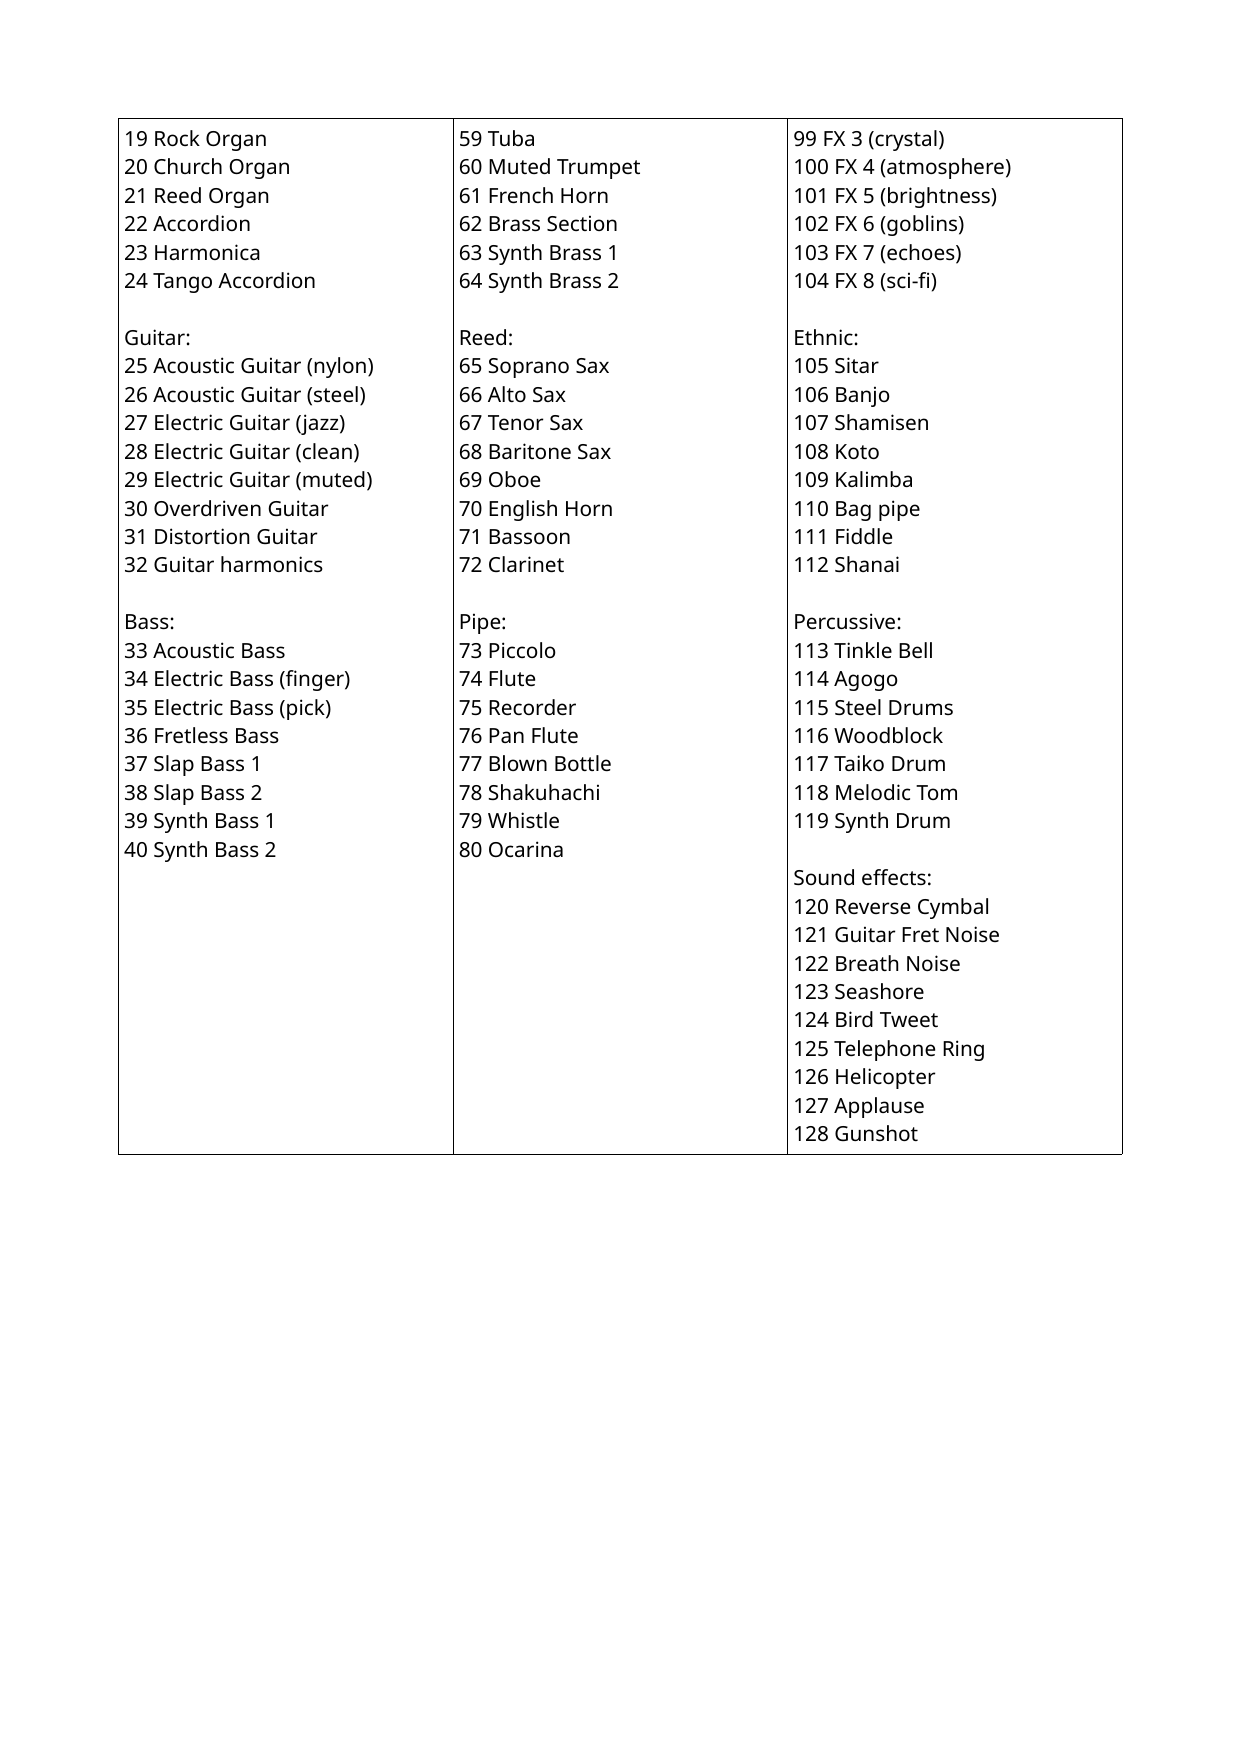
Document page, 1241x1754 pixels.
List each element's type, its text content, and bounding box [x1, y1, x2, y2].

table_header 99 FX 3 (crystal) 100 FX 4 (atmosphere) 101 FX 5 (brightness) 102 FX 6 (goblins) 103 FX 7 (echoes) 104 FX 8 (sci-fi) Ethnic: 105 Sitar 106 Banjo 107 Shamisen 108 Koto 109 Kalimba 110 Bag pipe 111 Fiddle 112 Shanai Percussive: 113 Tinkle Bell 114 Agogo 115 Steel Drums 116 Woodblock 117 Taiko Drum 118 Melodic Tom 119 Synth Drum Sound effects: 120 Reverse Cymbal 121 Guitar Fret Noise 122 Breath Noise 123 Seashore 124 Bird Tweet 125 Telephone Ring 126 Helicopter 127 Applause 128 Gunshot [788, 119, 1122, 1153]
table_header 59 Tuba 60 Muted Trumpet 61 French Horn 62 Brass Section 63 Synth Brass 1 64 Synth Brass 2 Reed: 65 Soprano Sax 66 Alto Sax 67 Tenor Sax 68 Baritone Sax 69 Oboe 70 English Horn 71 Bassoon 72 Clarinet Pipe: 73 Piccolo 74 Flute 75 Recorder 76 Pan Flute 77 Blown Bottle 78 Shakuhachi 79 Whistle 80 Ocarina [454, 119, 787, 1153]
table_header 19 Rock Organ 20 Church Organ 21 Reed Organ 22 Accordion 23 Harmonica 24 Tango Accordion Guitar: 25 Acoustic Guitar (nylon) 26 Acoustic Guitar (steel) 27 Electric Guitar (jazz) 28 Electric Guitar (clean) 29 Electric Guitar (muted) 30 Overdriven Guitar 31 Distortion Guitar 32 Guitar harmonics Bass: 33 Acoustic Bass 34 Electric Bass (finger) 35 Electric Bass (pick) 36 Fretless Bass 37 Slap Bass 1 38 Slap Bass 2 39 Synth Bass 1 40 Synth Bass 2 [119, 119, 453, 1153]
